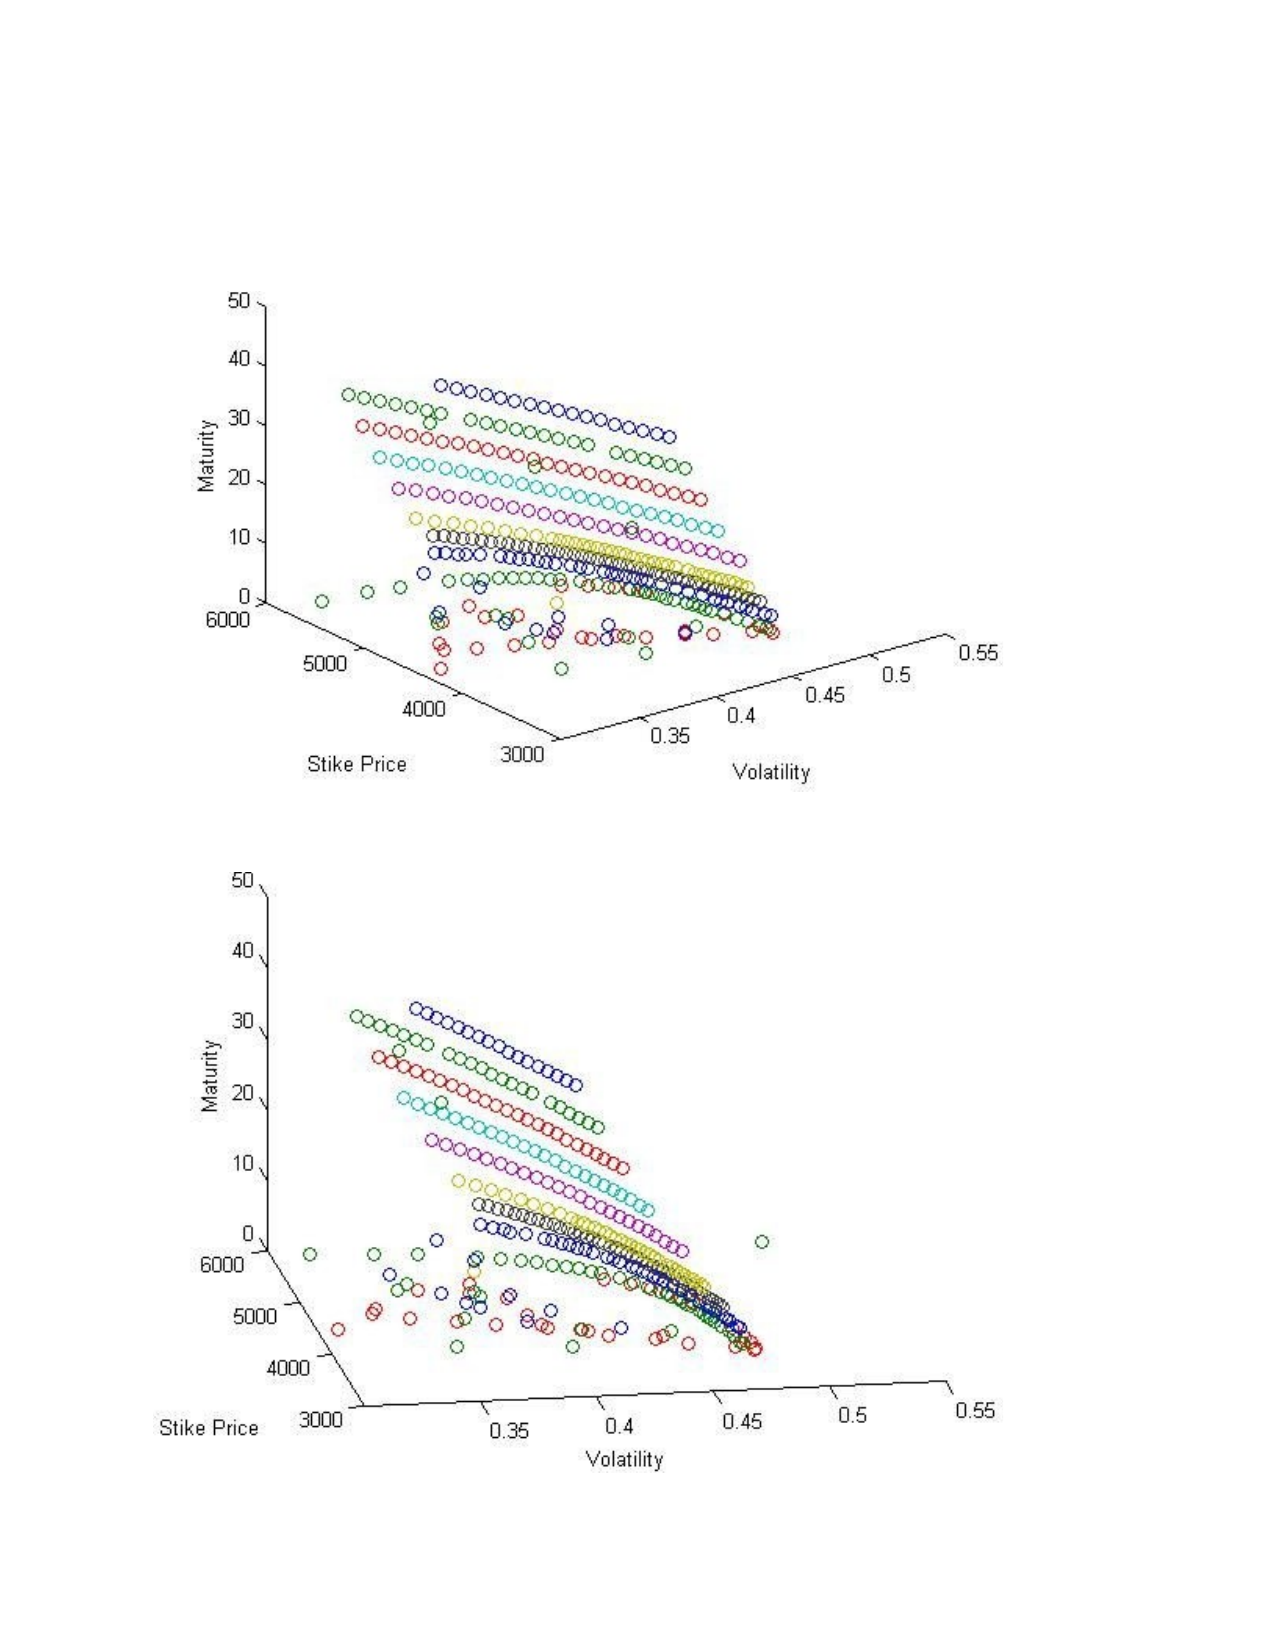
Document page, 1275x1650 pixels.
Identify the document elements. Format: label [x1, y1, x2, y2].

picture [153, 872, 1004, 1473]
picture [190, 291, 1004, 792]
